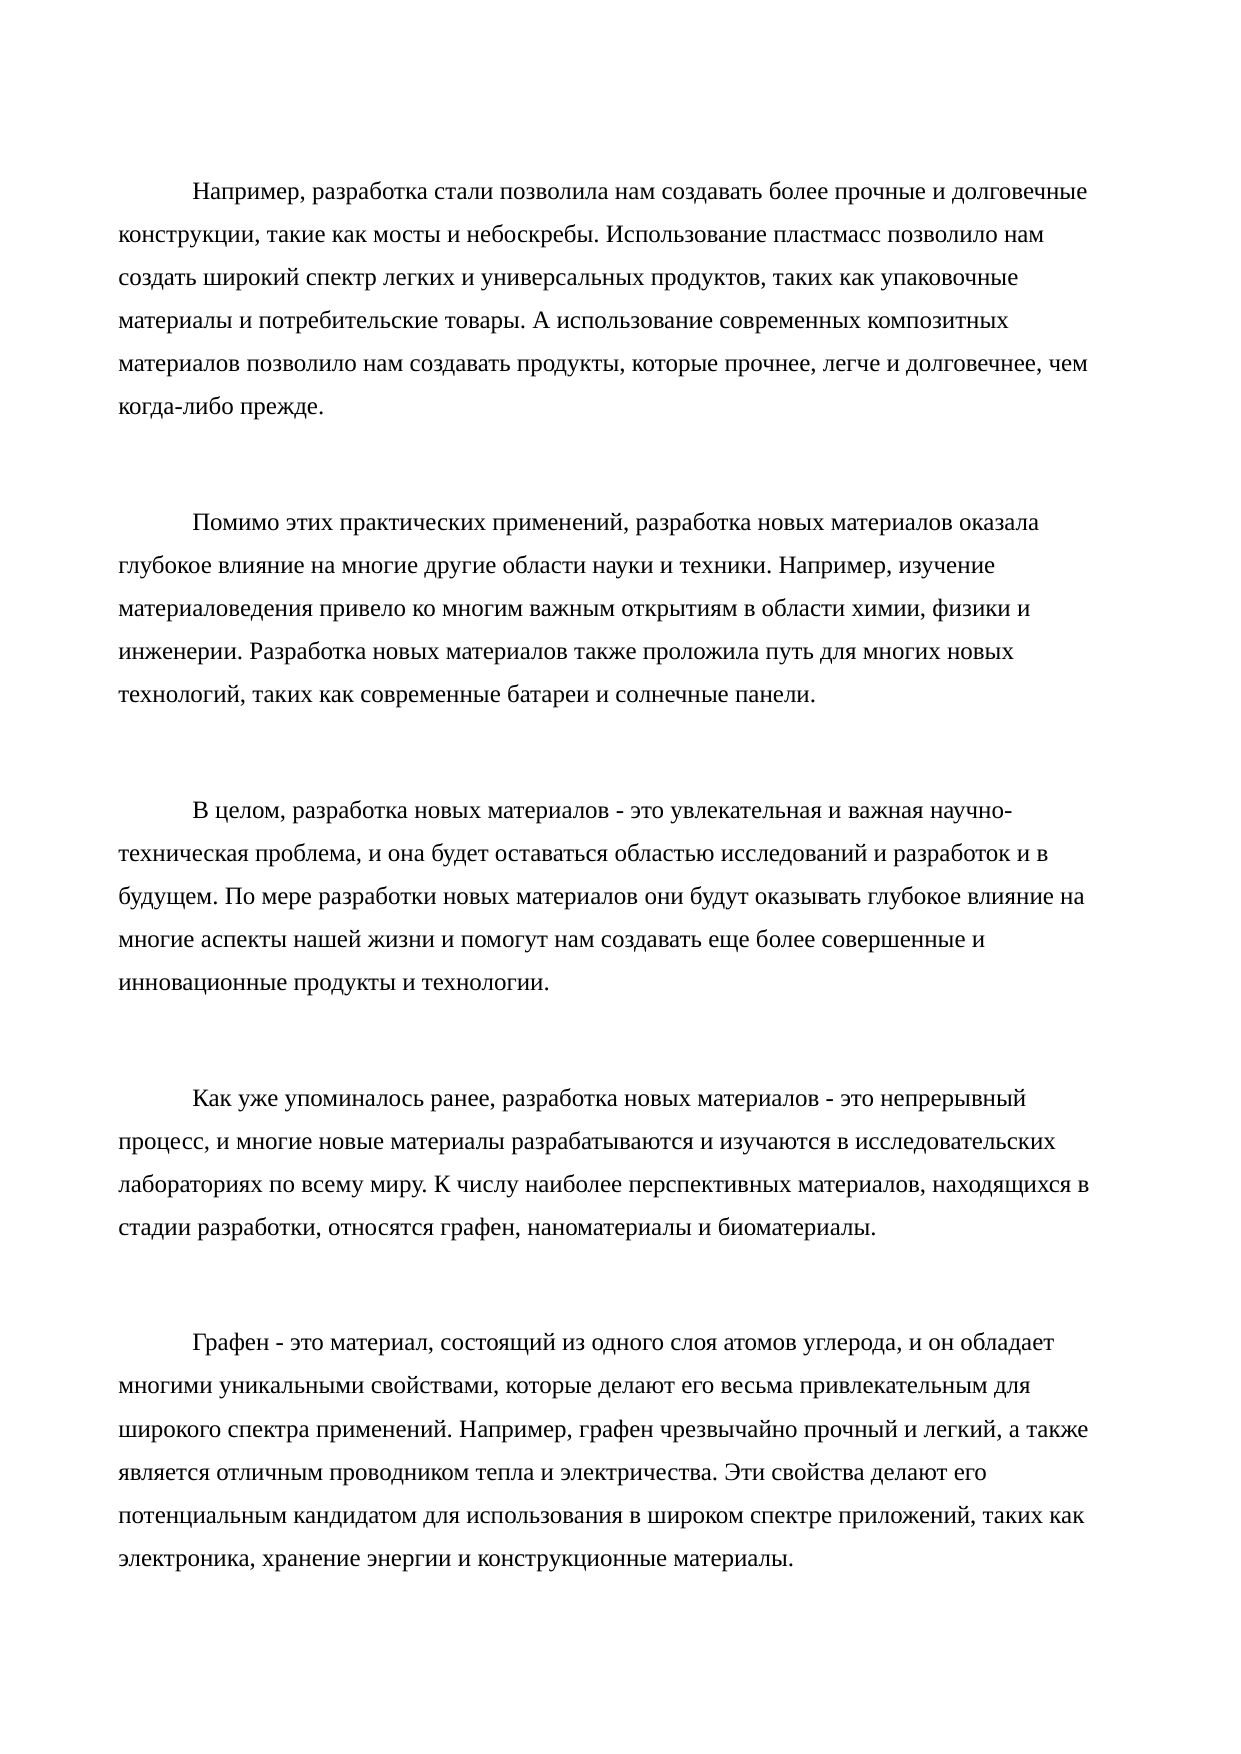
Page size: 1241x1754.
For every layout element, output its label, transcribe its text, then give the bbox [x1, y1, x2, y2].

text Помимо этих практических применений, разработка новых материалов оказала глубокое влияние на многие другие области науки и техники. Например, изучение материаловедения привело ко многим важным открытиям в области химии, физики и инженерии. Разработка новых материалов также проложила путь для многих новых технологий, таких как современные батареи и солнечные панели. [118, 507, 1122, 708]
text Графен - это материал, состоящий из одного слоя атомов углерода, и он обладает многими уникальными свойствами, которые делают его весьма привлекательным для широкого спектра применений. Например, графен чрезвычайно прочный и легкий, а также является отличным проводником тепла и электричества. Эти свойства делают его потенциальным кандидатом для использования в широком спектре приложений, таких как электроника, хранение энергии и конструкционные материалы. [118, 1327, 1122, 1572]
text Как уже упоминалось ранее, разработка новых материалов - это непрерывный процесс, и многие новые материалы разрабатываются и изучаются в исследовательских лабораториях по всему миру. К числу наиболее перспективных материалов, находящихся в стадии разработки, относятся графен, наноматериалы и биоматериалы. [118, 1083, 1122, 1241]
text Например, разработка стали позволила нам создавать более прочные и долговечные конструкции, такие как мосты и небоскребы. Использование пластмасс позволило нам создать широкий спектр легких и универсальных продуктов, таких как упаковочные материалы и потребительские товары. А использование современных композитных материалов позволило нам создавать продукты, которые прочнее, легче и долговечнее, чем когда-либо прежде. [118, 176, 1122, 420]
text В целом, разработка новых материалов - это увлекательная и важная научно-техническая проблема, и она будет оставаться областью исследований и разработок и в будущем. По мере разработки новых материалов они будут оказывать глубокое влияние на многие аспекты нашей жизни и помогут нам создавать еще более совершенные и инновационные продукты и технологии. [118, 795, 1122, 996]
